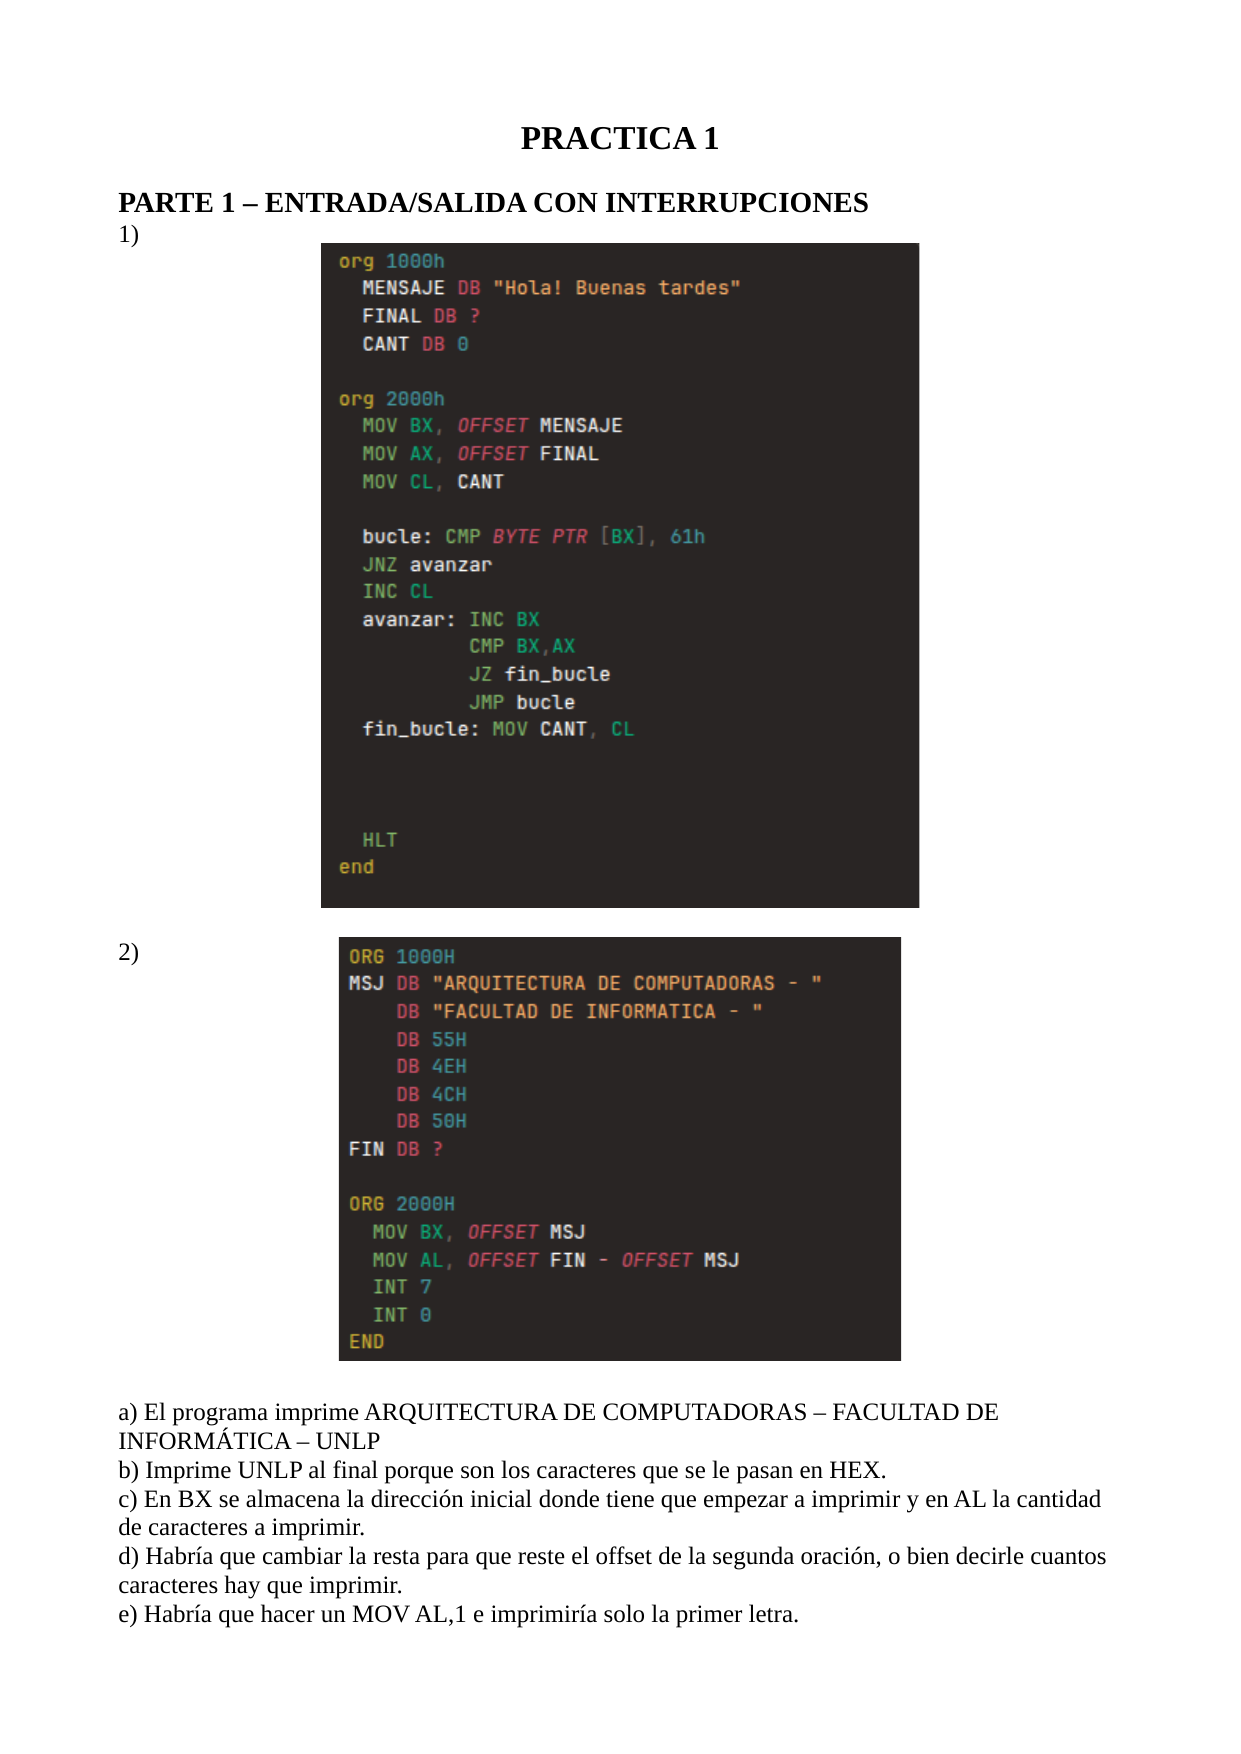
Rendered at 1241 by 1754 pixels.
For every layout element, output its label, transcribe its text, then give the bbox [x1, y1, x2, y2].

text b) Imprime UNLP al final porque son los caracteres que se le pasan en HEX. [118, 1455, 1122, 1484]
text 1) [118, 219, 1122, 247]
text e) Habría que hacer un MOV AL,1 e imprimiría solo la primer letra. [118, 1599, 1122, 1627]
text [902, 937, 1122, 966]
text d) Habría que cambiar la resta para que reste el offset de la segunda oración, o bien decirle cuantos caracteres hay que imprimir. [118, 1541, 1122, 1599]
picture [338, 937, 902, 1361]
text 2) [118, 937, 338, 966]
text a) El programa imprime ARQUITECTURA DE COMPUTADORAS – FACULTAD DE INFORMÁTICA – UNLP [118, 1397, 1122, 1455]
text PRACTICA 1 [118, 118, 1122, 156]
picture [321, 243, 920, 908]
text PARTE 1 – ENTRADA/SALIDA CON INTERRUPCIONES [118, 185, 1122, 219]
text c) En BX se almacena la dirección inicial donde tiene que empezar a imprimir y en AL la cantidad de caracteres a imprimir. [118, 1484, 1122, 1541]
